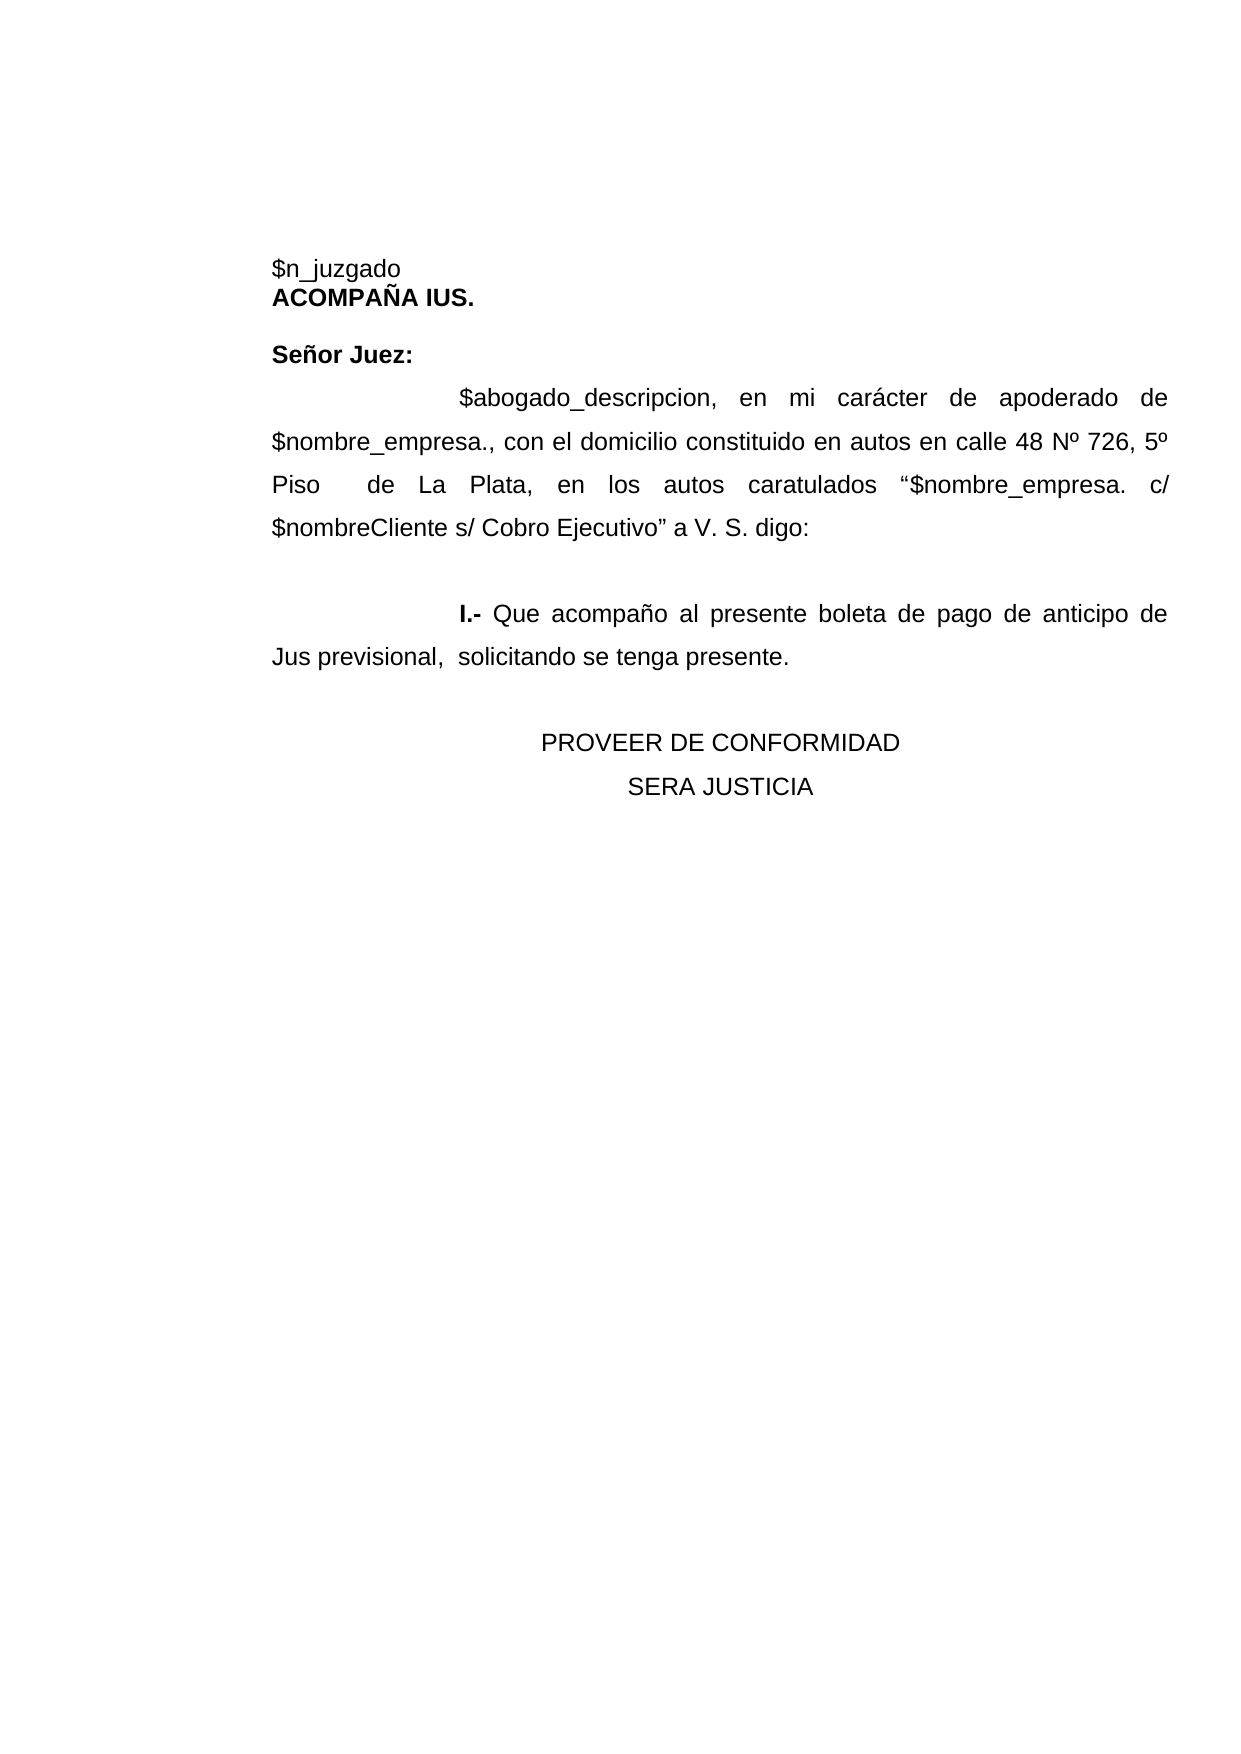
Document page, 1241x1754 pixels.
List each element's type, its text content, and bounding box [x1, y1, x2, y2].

text SERA JUSTICIA [272, 771, 1169, 800]
text $abogado_descripcion, en mi carácter de apoderado de $nombre_empresa., con el domicilio constituido en autos en calle 48 Nº 726, 5º Piso de La Plata, en los autos caratulados “$nombre_empresa. c/ $nombreCliente s/ Cobro Ejecutivo” a V. S. digo: [272, 383, 1169, 541]
text Señor Juez: [272, 340, 1169, 369]
text $n_juzgado [272, 254, 1169, 283]
text I.- Que acompaño al presente boleta de pago de anticipo de Jus previsional, solicitando se tenga presente. [272, 599, 1169, 671]
text ACOMPAÑA IUS. [272, 283, 1169, 311]
text PROVEER DE CONFORMIDAD [272, 728, 1169, 757]
